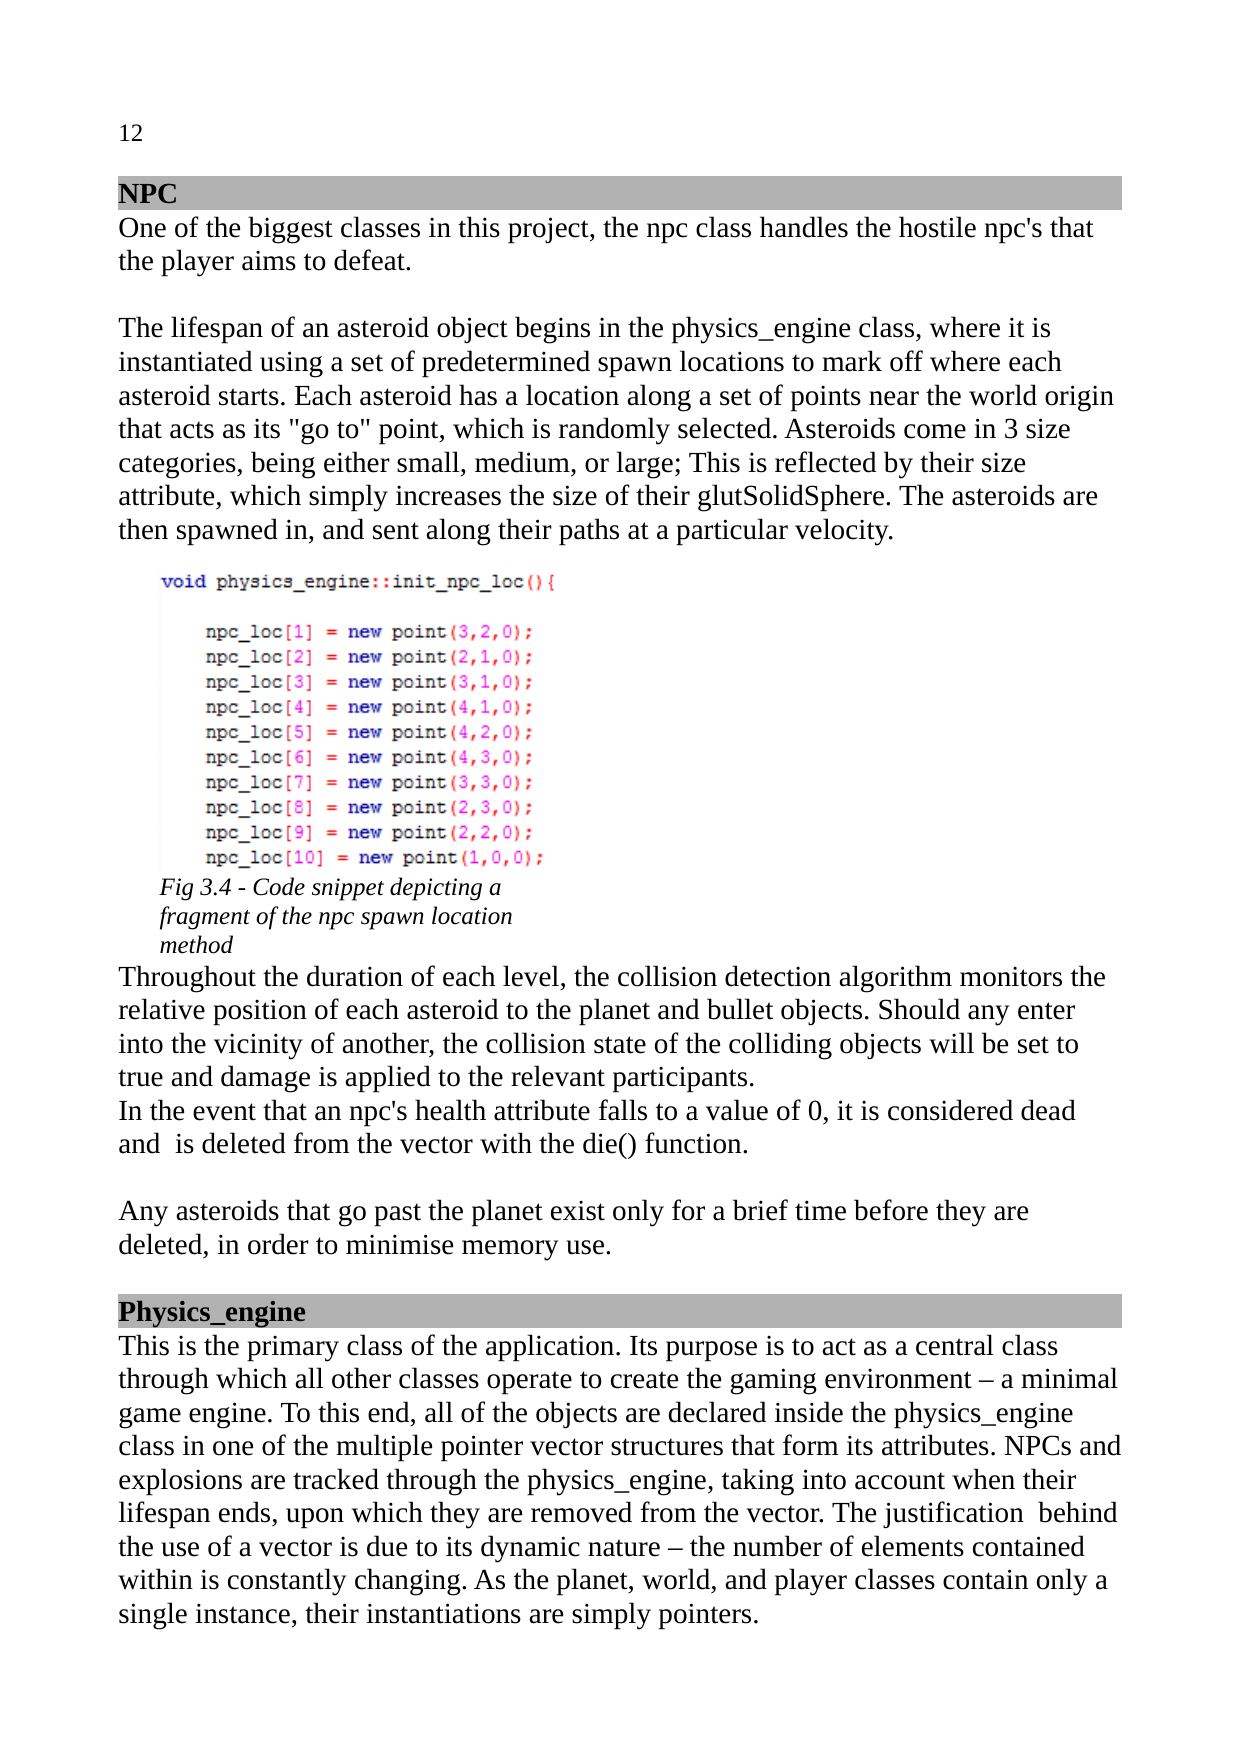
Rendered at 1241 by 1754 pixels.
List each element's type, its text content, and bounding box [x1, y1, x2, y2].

text This is the primary class of the application. Its purpose is to act as a central class through which all other classes operate to create the gaming environment – a minimal game engine. To this end, all of the objects are declared inside the physics_engine class in one of the multiple pointer vector structures that form its attributes. NPCs and explosions are tracked through the physics_engine, taking into account when their lifespan ends, upon which they are removed from the vector. The justification behind the use of a vector is due to its dynamic nature – the number of elements contained within is constantly changing. As the planet, world, and player classes contain only a single instance, their instantiations are simply pointers. [118, 1328, 1122, 1629]
text Physics_engine [118, 1294, 1122, 1328]
text Throughout the duration of each level, the collision detection algorithm monitors the relative position of each asteroid to the planet and bullet objects. Should any enter into the vicinity of another, the collision state of the colliding objects will be set to true and damage is applied to the relevant participants. [118, 545, 1122, 1093]
text One of the biggest classes in this project, the npc class handles the hostile npc's that the player aims to defeat. [118, 210, 1122, 277]
text NPC [118, 176, 1122, 210]
text Fig 3.4 - Code snippet depicting a fragment of the npc spawn location method [159, 873, 570, 959]
text In the event that an npc's health attribute falls to a value of 0, it is considered dead and is deleted from the vector with the die() function. [118, 1093, 1122, 1160]
text The lifespan of an asteroid object begins in the physics_engine class, where it is instantiated using a set of predetermined spawn locations to mark off where each asteroid starts. Each asteroid has a location along a set of points near the world origin that acts as its "go to" point, which is randomly selected. Asteroids come in 3 size categories, being either small, medium, or large; This is reflected by their size attribute, which simply increases the size of their glutSolidSphere. The asteroids are then spawned in, and sent along their paths at a particular velocity. [118, 311, 1122, 545]
picture [159, 572, 571, 873]
text Any asteroids that go past the planet exist only for a brief time before they are deleted, in order to minimise memory use. [118, 1193, 1122, 1261]
